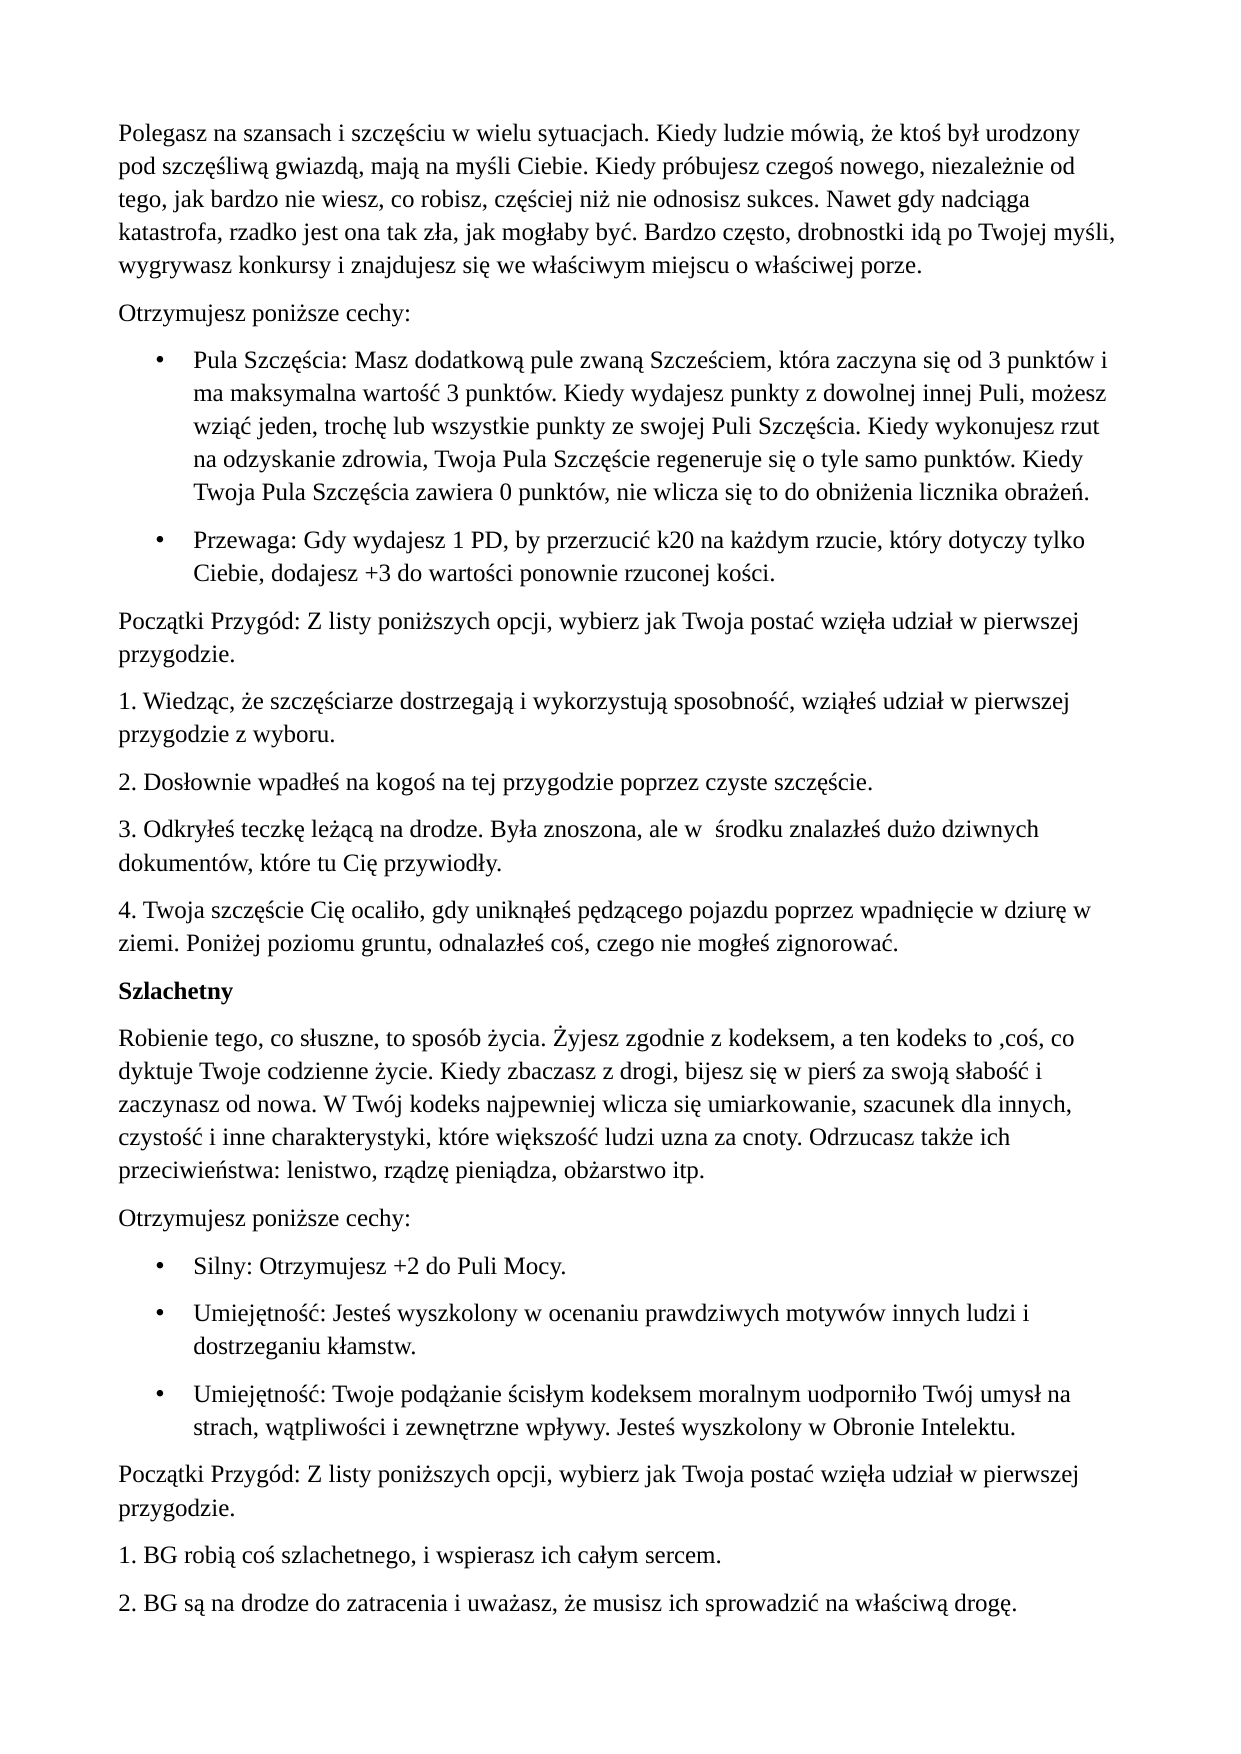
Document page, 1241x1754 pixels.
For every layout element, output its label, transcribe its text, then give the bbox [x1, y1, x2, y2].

text Początki Przygód: Z listy poniższych opcji, wybierz jak Twoja postać wzięła udział w pierwszej przygodzie. [118, 606, 1122, 667]
list Umiejętność: Twoje podążanie ścisłym kodeksem moralnym uodporniło Twój umysł na strach, wątpliwości i zewnętrzne wpływy. Jesteś wyszkolony w Obronie Intelektu. [156, 1379, 1122, 1441]
text Robienie tego, co słuszne, to sposób życia. Żyjesz zgodnie z kodeksem, a ten kodeks to ,coś, co dyktuje Twoje codzienne życie. Kiedy zbaczasz z drogi, bijesz się w pierś za swoją słabość i zaczynasz od nowa. W Twój kodeks najpewniej wlicza się umiarkowanie, szacunek dla innych, czystość i inne charakterystyki, które większość ludzi uzna za cnoty. Odrzucasz także ich przeciwieństwa: lenistwo, rządzę pieniądza, obżarstwo itp. [118, 1023, 1122, 1184]
text Otrzymujesz poniższe cechy: [118, 1203, 1122, 1232]
text 1. Wiedząc, że szczęściarze dostrzegają i wykorzystują sposobność, wziąłeś udział w pierwszej przygodzie z wyboru. [118, 686, 1122, 748]
text 2. BG są na drodze do zatracenia i uważasz, że musisz ich sprowadzić na właściwą drogę. [118, 1588, 1122, 1617]
list Silny: Otrzymujesz +2 do Puli Mocy. [156, 1251, 1122, 1279]
text 2. Dosłownie wpadłeś na kogoś na tej przygodzie poprzez czyste szczęście. [118, 767, 1122, 796]
text Otrzymujesz poniższe cechy: [118, 298, 1122, 327]
text 3. Odkryłeś teczkę leżącą na drodze. Była znoszona, ale w środku znalazłeś dużo dziwnych dokumentów, które tu Cię przywiodły. [118, 814, 1122, 876]
list Umiejętność: Jesteś wyszkolony w ocenaniu prawdziwych motywów innych ludzi i dostrzeganiu kłamstw. [156, 1298, 1122, 1360]
text 4. Twoja szczęście Cię ocaliło, gdy uniknąłeś pędzącego pojazdu poprzez wpadnięcie w dziurę w ziemi. Poniżej poziomu gruntu, odnalazłeś coś, czego nie mogłeś zignorować. [118, 895, 1122, 957]
text 1. BG robią coś szlachetnego, i wspierasz ich całym sercem. [118, 1540, 1122, 1569]
list Przewaga: Gdy wydajesz 1 PD, by przerzucić k20 na każdym rzucie, który dotyczy tylko Ciebie, dodajesz +3 do wartości ponownie rzuconej kości. [156, 525, 1122, 587]
text Początki Przygód: Z listy poniższych opcji, wybierz jak Twoja postać wzięła udział w pierwszej przygodzie. [118, 1459, 1122, 1521]
text Szlachetny [118, 976, 1122, 1004]
list Pula Szczęścia: Masz dodatkową pule zwaną Szcześciem, która zaczyna się od 3 punktów i ma maksymalna wartość 3 punktów. Kiedy wydajesz punkty z dowolnej innej Puli, możesz wziąć jeden, trochę lub wszystkie punkty ze swojej Puli Szczęścia. Kiedy wykonujesz rzut na odzyskanie zdrowia, Twoja Pula Szczęście regeneruje się o tyle samo punktów. Kiedy Twoja Pula Szczęścia zawiera 0 punktów, nie wlicza się to do obniżenia licznika obrażeń. [156, 345, 1122, 506]
text Polegasz na szansach i szczęściu w wielu sytuacjach. Kiedy ludzie mówią, że ktoś był urodzony pod szczęśliwą gwiazdą, mają na myśli Ciebie. Kiedy próbujesz czegoś nowego, niezależnie od tego, jak bardzo nie wiesz, co robisz, częściej niż nie odnosisz sukces. Nawet gdy nadciąga katastrofa, rzadko jest ona tak zła, jak mogłaby być. Bardzo często, drobnostki idą po Twojej myśli, wygrywasz konkursy i znajdujesz się we właściwym miejscu o właściwej porze. [118, 118, 1122, 279]
